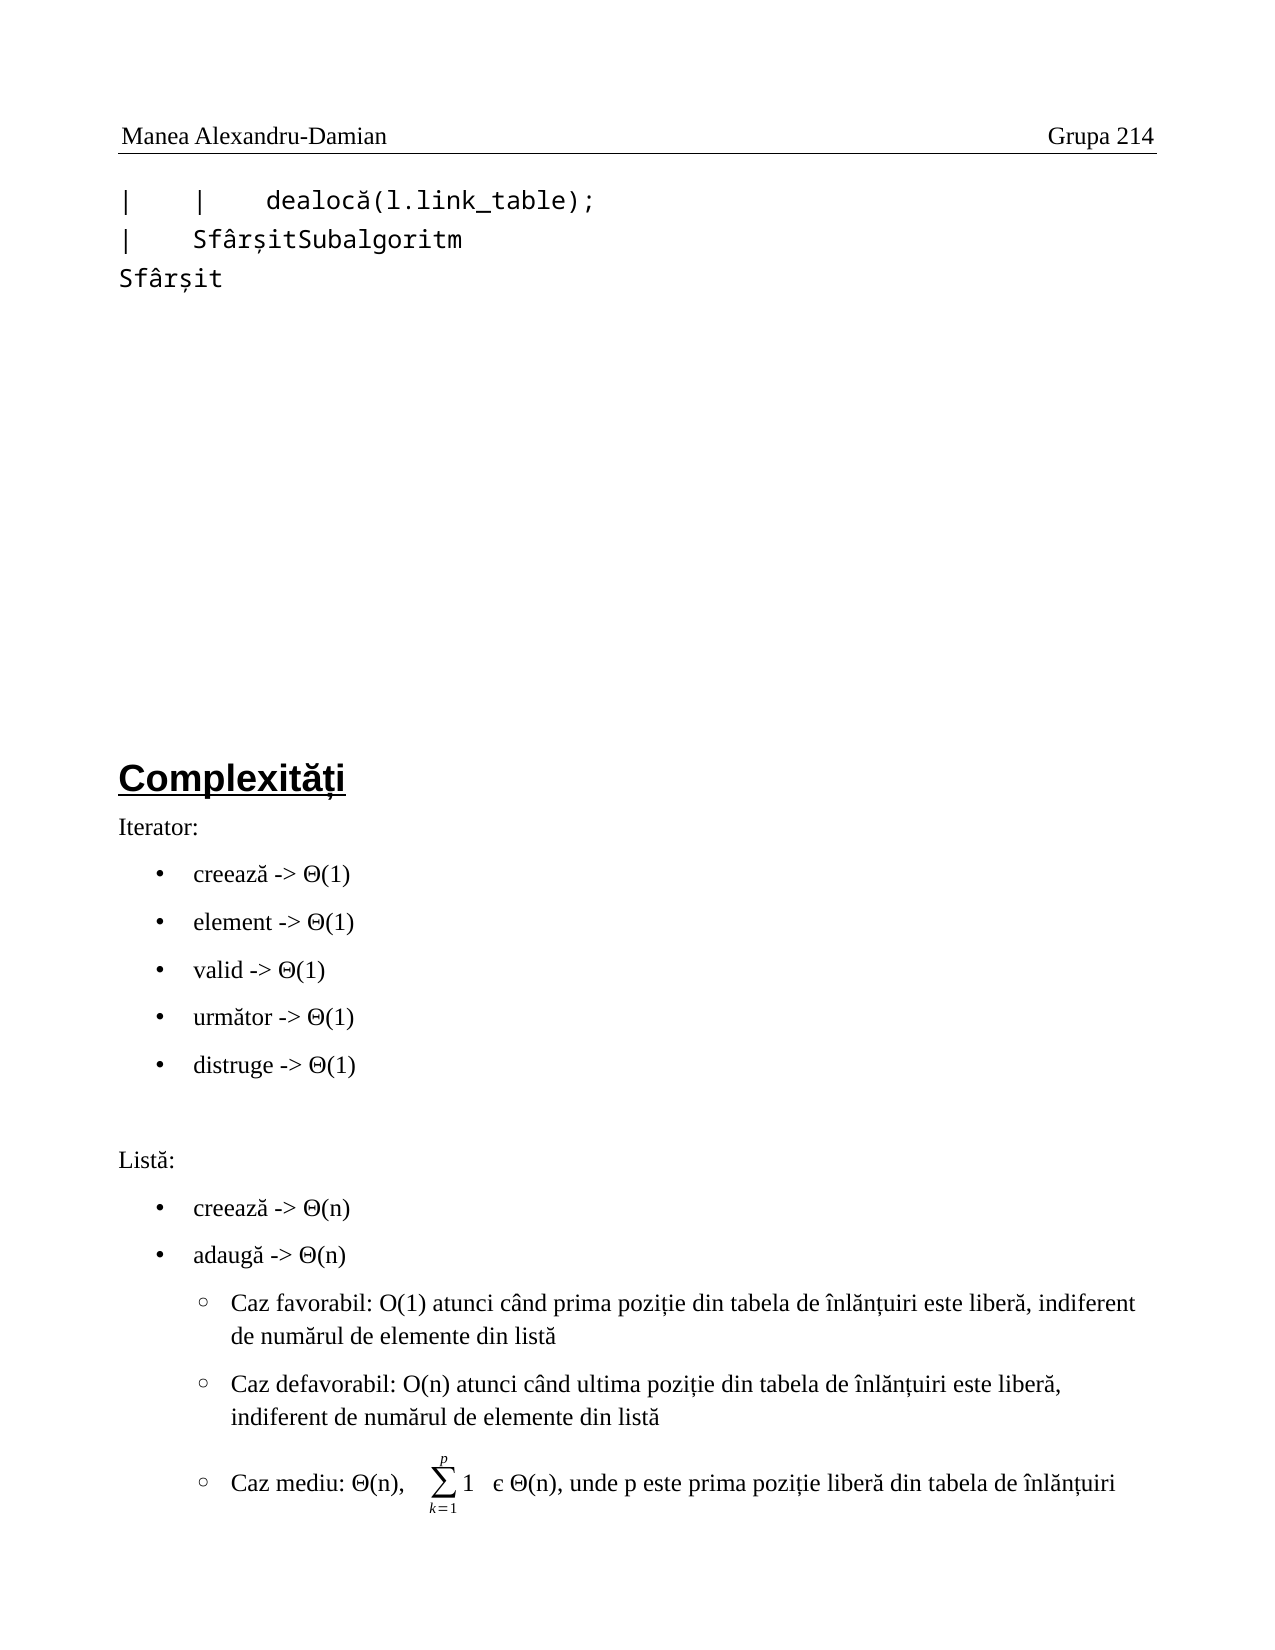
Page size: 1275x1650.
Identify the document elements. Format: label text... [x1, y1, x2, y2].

list următor -> Θ(1) [156, 1002, 1157, 1031]
list creează -> Θ(n) [156, 1193, 1157, 1222]
list valid -> Θ(1) [156, 955, 1157, 983]
list distruge -> Θ(1) [156, 1050, 1157, 1079]
list creează -> Θ(1) [156, 859, 1157, 888]
text Listă: [118, 1145, 1157, 1174]
text | SfârșitSubalgoritm [118, 222, 1157, 256]
text Iterator: [118, 812, 1157, 841]
subtitle Complexități [118, 756, 1157, 799]
text Sfârșit [118, 261, 1157, 295]
text | | dealocă(l.link_table); [118, 182, 1157, 217]
list Caz defavorabil: O(n) atunci când ultima poziție din tabela de înlănțuiri este liberă, indiferent de numărul de elemente din listă [193, 1369, 1157, 1430]
list Caz favorabil: O(1) atunci când prima poziție din tabela de înlănțuiri este liberă, indiferent de numărul de elemente din listă [193, 1288, 1157, 1350]
list Caz mediu: Θ(n), є Θ(n), unde p este prima poziție liberă din tabela de înlănțuiri [193, 1449, 1157, 1517]
list adaugă -> Θ(n) [156, 1240, 1157, 1269]
list element -> Θ(1) [156, 907, 1157, 936]
